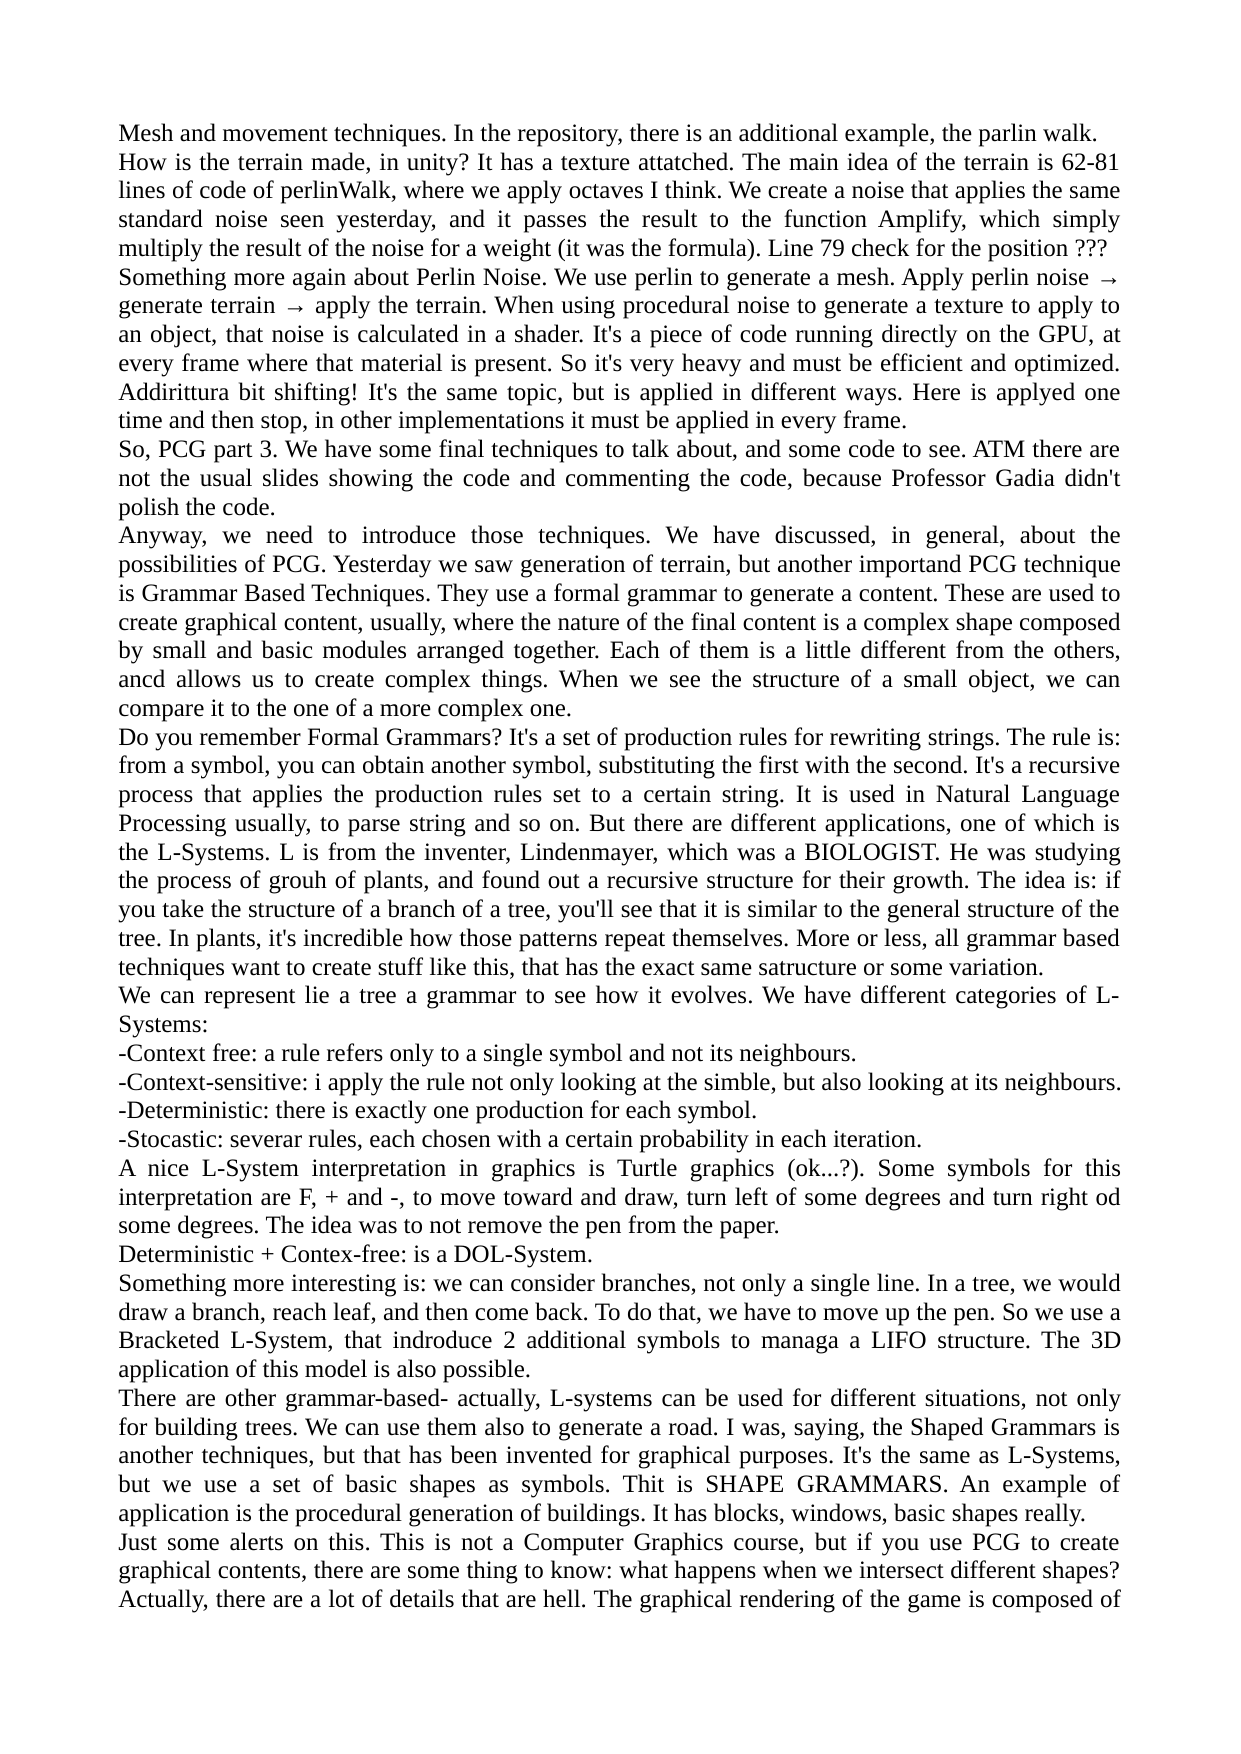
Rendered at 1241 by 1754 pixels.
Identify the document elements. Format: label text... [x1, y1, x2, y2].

text So, PCG part 3. We have some final techniques to talk about, and some code to see. ATM there are not the usual slides showing the code and commenting the code, because Professor Gadia didn't polish the code. [118, 434, 1122, 521]
text Deterministic + Contex-free: is a DOL-System. [118, 1239, 1122, 1268]
text Mesh and movement techniques. In the repository, there is an additional example, the parlin walk. [118, 118, 1122, 147]
text -Deterministic: there is exactly one production for each symbol. [118, 1096, 1122, 1124]
text -Context free: a rule refers only to a single symbol and not its neighbours. [118, 1038, 1122, 1067]
text How is the terrain made, in unity? It has a texture attatched. The main idea of the terrain is 62-81 lines of code of perlinWalk, where we apply octaves I think. We create a noise that applies the same standard noise seen yesterday, and it passes the result to the function Amplify, which simply multiply the result of the noise for a weight (it was the formula). Line 79 check for the position ??? [118, 147, 1122, 262]
text Do you remember Formal Grammars? It's a set of production rules for rewriting strings. The rule is: from a symbol, you can obtain another symbol, substituting the first with the second. It's a recursive process that applies the production rules set to a certain string. It is used in Natural Language Processing usually, to parse string and so on. But there are different applications, one of which is the L-Systems. L is from the inventer, Lindenmayer, which was a BIOLOGIST. He was studying the process of grouh of plants, and found out a recursive structure for their growth. The idea is: if you take the structure of a branch of a tree, you'll see that it is similar to the general structure of the tree. In plants, it's incredible how those patterns repeat themselves. More or less, all grammar based techniques want to create stuff like this, that has the exact same satructure or some variation. [118, 722, 1122, 981]
text -Context-sensitive: i apply the rule not only looking at the simble, but also looking at its neighbours. [118, 1067, 1122, 1096]
text There are other grammar-based- actually, L-systems can be used for different situations, not only for building trees. We can use them also to generate a road. I was, saying, the Shaped Grammars is another techniques, but that has been invented for graphical purposes. It's the same as L-Systems, but we use a set of basic shapes as symbols. Thit is SHAPE GRAMMARS. An example of application is the procedural generation of buildings. It has blocks, windows, basic shapes really. [118, 1383, 1122, 1527]
text Just some alerts on this. This is not a Computer Graphics course, but if you use PCG to create graphical contents, there are some thing to know: what happens when we intersect different shapes? Actually, there are a lot of details that are hell. The graphical rendering of the game is composed of [118, 1527, 1122, 1613]
text Something more again about Perlin Noise. We use perlin to generate a mesh. Apply perlin noise → generate terrain → apply the terrain. When using procedural noise to generate a texture to apply to an object, that noise is calculated in a shader. It's a piece of code running directly on the GPU, at every frame where that material is present. So it's very heavy and must be efficient and optimized. Addirittura bit shifting! It's the same topic, but is applied in different ways. Here is applyed one time and then stop, in other implementations it must be applied in every frame. [118, 262, 1122, 434]
text We can represent lie a tree a grammar to see how it evolves. We have different categories of L-Systems: [118, 981, 1122, 1038]
text A nice L-System interpretation in graphics is Turtle graphics (ok...?). Some symbols for this interpretation are F, + and -, to move toward and draw, turn left of some degrees and turn right od some degrees. The idea was to not remove the pen from the paper. [118, 1153, 1122, 1239]
text Something more interesting is: we can consider branches, not only a single line. In a tree, we would draw a branch, reach leaf, and then come back. To do that, we have to move up the pen. So we use a Bracketed L-System, that indroduce 2 additional symbols to managa a LIFO structure. The 3D application of this model is also possible. [118, 1268, 1122, 1383]
text -Stocastic: severar rules, each chosen with a certain probability in each iteration. [118, 1124, 1122, 1153]
text Anyway, we need to introduce those techniques. We have discussed, in general, about the possibilities of PCG. Yesterday we saw generation of terrain, but another importand PCG technique is Grammar Based Techniques. They use a formal grammar to generate a content. These are used to create graphical content, usually, where the nature of the final content is a complex shape composed by small and basic modules arranged together. Each of them is a little different from the others, ancd allows us to create complex things. When we see the structure of a small object, we can compare it to the one of a more complex one. [118, 521, 1122, 722]
